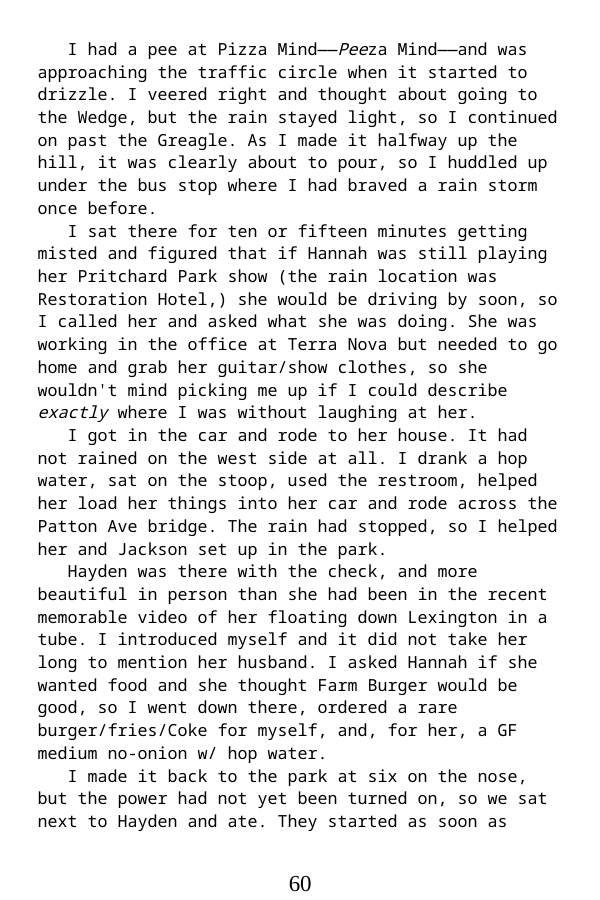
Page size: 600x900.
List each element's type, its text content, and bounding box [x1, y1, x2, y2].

text I sat there for ten or fifteen minutes getting misted and figured that if Hannah was still playing her Pritchard Park show (the rain location was Restoration Hotel,) she would be driving by soon, so I called her and asked what she was doing. She was working in the office at Terra Nova but needed to go home and grab her guitar/show clothes, so she wouldn't mind picking me up if I could describe exactly where I was without laughing at her. [37, 219, 562, 423]
text I got in the car and rode to her house. It had not rained on the west side at all. I drank a hop water, sat on the stoop, used the restroom, helped her load her things into her car and rode across the Patton Ave bridge. The rain had stopped, so I helped her and Jackson set up in the park. [37, 423, 562, 560]
text Hayden was there with the check, and more beautiful in person than she had been in the recent memorable video of her floating down Lexington in a tube. I introduced myself and it did not take her long to mention her husband. I asked Hannah if she wanted food and she thought Farm Burger would be good, so I went down there, ordered a rare burger/fries/Coke for myself, and, for her, a GF medium no-onion w/ hop water. [37, 560, 562, 764]
text I had a pee at Pizza Mind——Peeza Mind——and was approaching the traffic circle when it started to drizzle. I veered right and thought about going to the Wedge, but the rain stayed light, so I continued on past the Greagle. As I made it halfway up the hill, it was clearly about to pour, so I huddled up under the bus stop where I had braved a rain storm once before. [37, 37, 562, 219]
text I made it back to the park at six on the nose, but the power had not yet been turned on, so we sat next to Hayden and ate. They started as soon as [37, 764, 562, 832]
